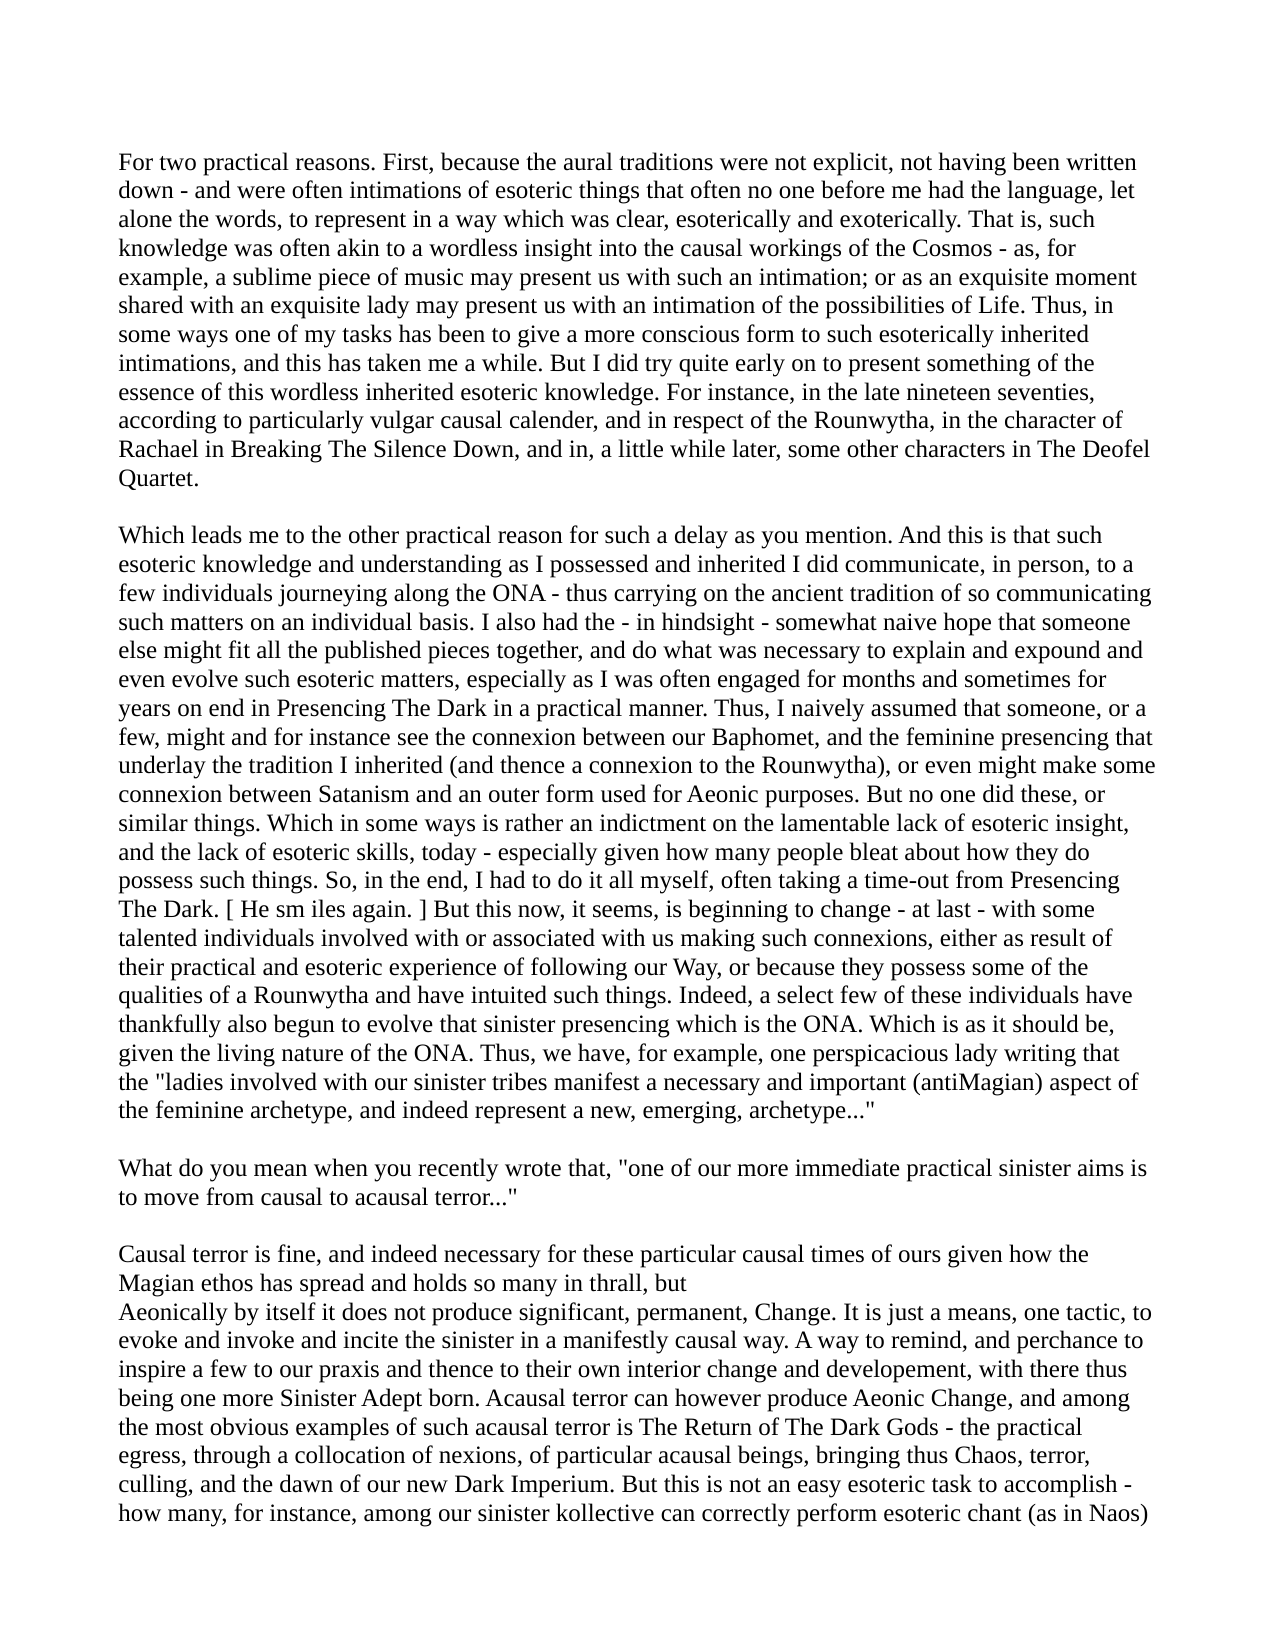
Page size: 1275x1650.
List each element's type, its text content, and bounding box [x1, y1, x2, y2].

text Causal terror is fine, and indeed necessary for these particular causal times of ours given how the Magian ethos has spread and holds so many in thrall, but [118, 1239, 1157, 1297]
text What do you mean when you recently wrote that, "one of our more immediate practical sinister aims is to move from causal to acausal terror..." [118, 1153, 1157, 1211]
text Which leads me to the other practical reason for such a delay as you mention. And this is that such esoteric knowledge and understanding as I possessed and inherited I did communicate, in person, to a few individuals journeying along the ONA - thus carrying on the ancient tradition of so communicating such matters on an individual basis. I also had the - in hindsight - somewhat naive hope that someone else might fit all the published pieces together, and do what was necessary to explain and expound and even evolve such esoteric matters, especially as I was often engaged for months and sometimes for years on end in Presencing The Dark in a practical manner. Thus, I naively assumed that someone, or a few, might and for instance see the connexion between our Baphomet, and the feminine presencing that underlay the tradition I inherited (and thence a connexion to the Rounwytha), or even might make some connexion between Satanism and an outer form used for Aeonic purposes. But no one did these, or similar things. Which in some ways is rather an indictment on the lamentable lack of esoteric insight, and the lack of esoteric skills, today - especially given how many people bleat about how they do possess such things. So, in the end, I had to do it all myself, often taking a time-out from Presencing The Dark. [ He sm iles again. ] But this now, it seems, is beginning to change - at last - with some talented individuals involved with or associated with us making such connexions, either as result of their practical and esoteric experience of following our Way, or because they possess some of the qualities of a Rounwytha and have intuited such things. Indeed, a select few of these individuals have thankfully also begun to evolve that sinister presencing which is the ONA. Which is as it should be, given the living nature of the ONA. Thus, we have, for example, one perspicacious lady writing that the "ladies involved with our sinister tribes manifest a necessary and important (antiMagian) aspect of the feminine archetype, and indeed represent a new, emerging, archetype..." [118, 521, 1157, 1124]
text For two practical reasons. First, because the aural traditions were not explicit, not having been written down - and were often intimations of esoteric things that often no one before me had the language, let alone the words, to represent in a way which was clear, esoterically and exoterically. That is, such knowledge was often akin to a wordless insight into the causal workings of the Cosmos - as, for example, a sublime piece of music may present us with such an intimation; or as an exquisite moment shared with an exquisite lady may present us with an intimation of the possibilities of Life. Thus, in some ways one of my tasks has been to give a more conscious form to such esoterically inherited intimations, and this has taken me a while. But I did try quite early on to present something of the essence of this wordless inherited esoteric knowledge. For instance, in the late nineteen seventies, according to particularly vulgar causal calender, and in respect of the Rounwytha, in the character of Rachael in Breaking The Silence Down, and in, a little while later, some other characters in The Deofel Quartet. [118, 147, 1157, 492]
text Aeonically by itself it does not produce significant, permanent, Change. It is just a means, one tactic, to evoke and invoke and incite the sinister in a manifestly causal way. A way to remind, and perchance to inspire a few to our praxis and thence to their own interior change and developement, with there thus being one more Sinister Adept born. Acausal terror can however produce Aeonic Change, and among the most obvious examples of such acausal terror is The Return of The Dark Gods - the practical egress, through a collocation of nexions, of particular acausal beings, bringing thus Chaos, terror, culling, and the dawn of our new Dark Imperium. But this is not an easy esoteric task to accomplish - how many, for instance, among our sinister kollective can correctly perform esoteric chant (as in Naos) [118, 1297, 1157, 1527]
